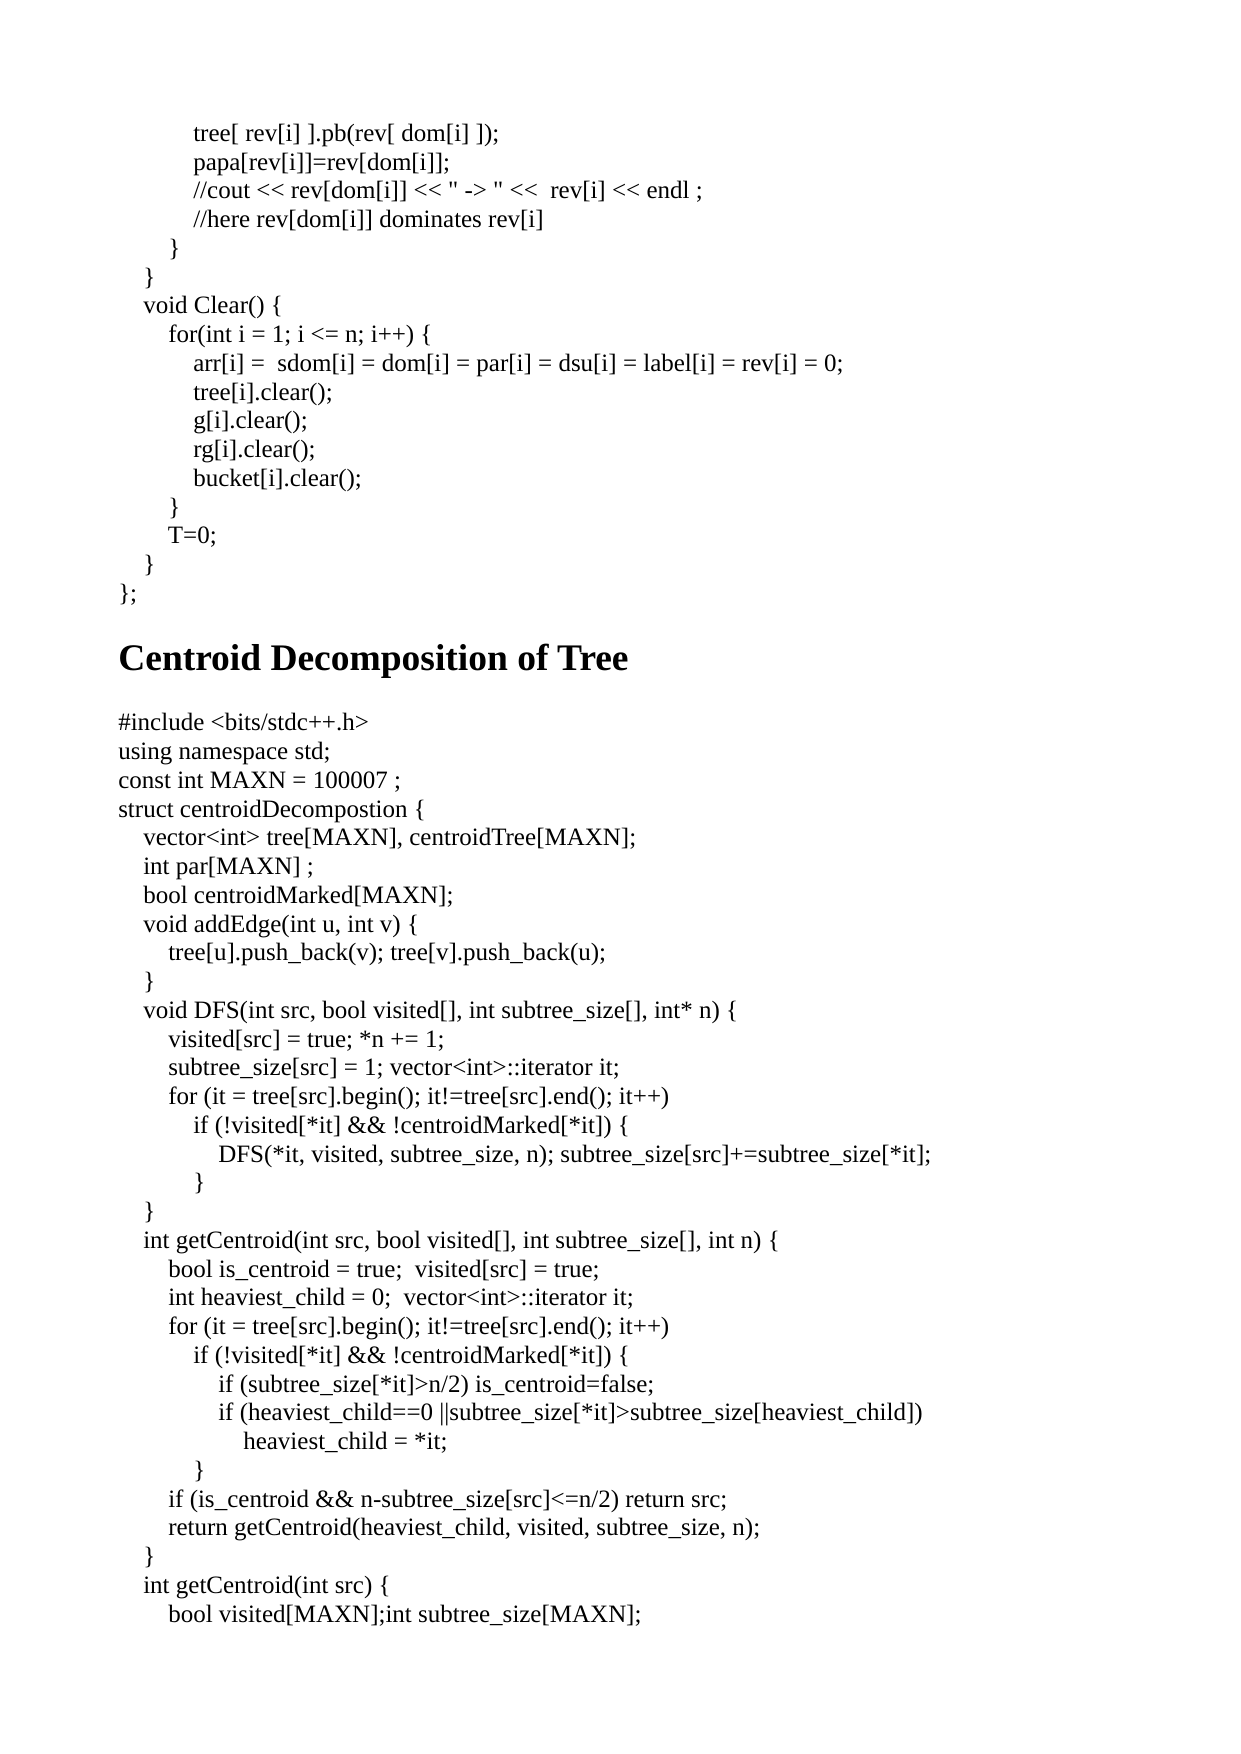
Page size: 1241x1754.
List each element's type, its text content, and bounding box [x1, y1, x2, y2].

text bool centroidMarked[MAXN]; [118, 880, 1122, 909]
text int heaviest_child = 0; vector<int>::iterator it; [118, 1282, 1122, 1311]
text T=0; [118, 521, 1122, 549]
text bucket[i].clear(); [118, 463, 1122, 492]
text if (is_centroid && n-subtree_size[src]<=n/2) return src; [118, 1484, 1122, 1512]
text if (!visited[*it] && !centroidMarked[*it]) { [118, 1340, 1122, 1369]
text Centroid Decomposition of Tree [118, 636, 1122, 679]
text } [118, 966, 1122, 995]
text } [118, 1541, 1122, 1570]
text DFS(*it, visited, subtree_size, n); subtree_size[src]+=subtree_size[*it]; [118, 1139, 1122, 1167]
text rg[i].clear(); [118, 434, 1122, 463]
text //here rev[dom[i]] dominates rev[i] [118, 204, 1122, 233]
text void addEdge(int u, int v) { [118, 909, 1122, 937]
text if (!visited[*it] && !centroidMarked[*it]) { [118, 1110, 1122, 1139]
text tree[ rev[i] ].pb(rev[ dom[i] ]); [118, 118, 1122, 147]
text const int MAXN = 100007 ; [118, 765, 1122, 794]
text using namespace std; [118, 736, 1122, 765]
text struct centroidDecompostion { [118, 794, 1122, 822]
text void Clear() { [118, 291, 1122, 319]
text bool is_centroid = true; visited[src] = true; [118, 1254, 1122, 1282]
text } [118, 1455, 1122, 1484]
text arr[i] = sdom[i] = dom[i] = par[i] = dsu[i] = label[i] = rev[i] = 0; [118, 348, 1122, 377]
text } [118, 262, 1122, 291]
text int getCentroid(int src) { [118, 1570, 1122, 1599]
text //cout << rev[dom[i]] << " -> " << rev[i] << endl ; [118, 176, 1122, 204]
text subtree_size[src] = 1; vector<int>::iterator it; [118, 1052, 1122, 1081]
text for (it = tree[src].begin(); it!=tree[src].end(); it++) [118, 1081, 1122, 1110]
text return getCentroid(heaviest_child, visited, subtree_size, n); [118, 1512, 1122, 1541]
text if (heaviest_child==0 ||subtree_size[*it]>subtree_size[heaviest_child]) [118, 1397, 1122, 1426]
text int par[MAXN] ; [118, 851, 1122, 880]
text int getCentroid(int src, bool visited[], int subtree_size[], int n) { [118, 1225, 1122, 1254]
text if (subtree_size[*it]>n/2) is_centroid=false; [118, 1369, 1122, 1397]
text for(int i = 1; i <= n; i++) { [118, 319, 1122, 348]
text bool visited[MAXN];int subtree_size[MAXN]; [118, 1599, 1122, 1627]
text void DFS(int src, bool visited[], int subtree_size[], int* n) { [118, 995, 1122, 1024]
text g[i].clear(); [118, 406, 1122, 434]
text }; [118, 578, 1122, 607]
text } [118, 1196, 1122, 1225]
text } [118, 233, 1122, 262]
text heaviest_child = *it; [118, 1426, 1122, 1455]
text tree[i].clear(); [118, 377, 1122, 406]
text for (it = tree[src].begin(); it!=tree[src].end(); it++) [118, 1311, 1122, 1340]
text } [118, 549, 1122, 578]
text #include <bits/stdc++.h> [118, 707, 1122, 736]
text } [118, 492, 1122, 521]
text papa[rev[i]]=rev[dom[i]]; [118, 147, 1122, 176]
text vector<int> tree[MAXN], centroidTree[MAXN]; [118, 822, 1122, 851]
text visited[src] = true; *n += 1; [118, 1024, 1122, 1052]
text tree[u].push_back(v); tree[v].push_back(u); [118, 937, 1122, 966]
text } [118, 1167, 1122, 1196]
